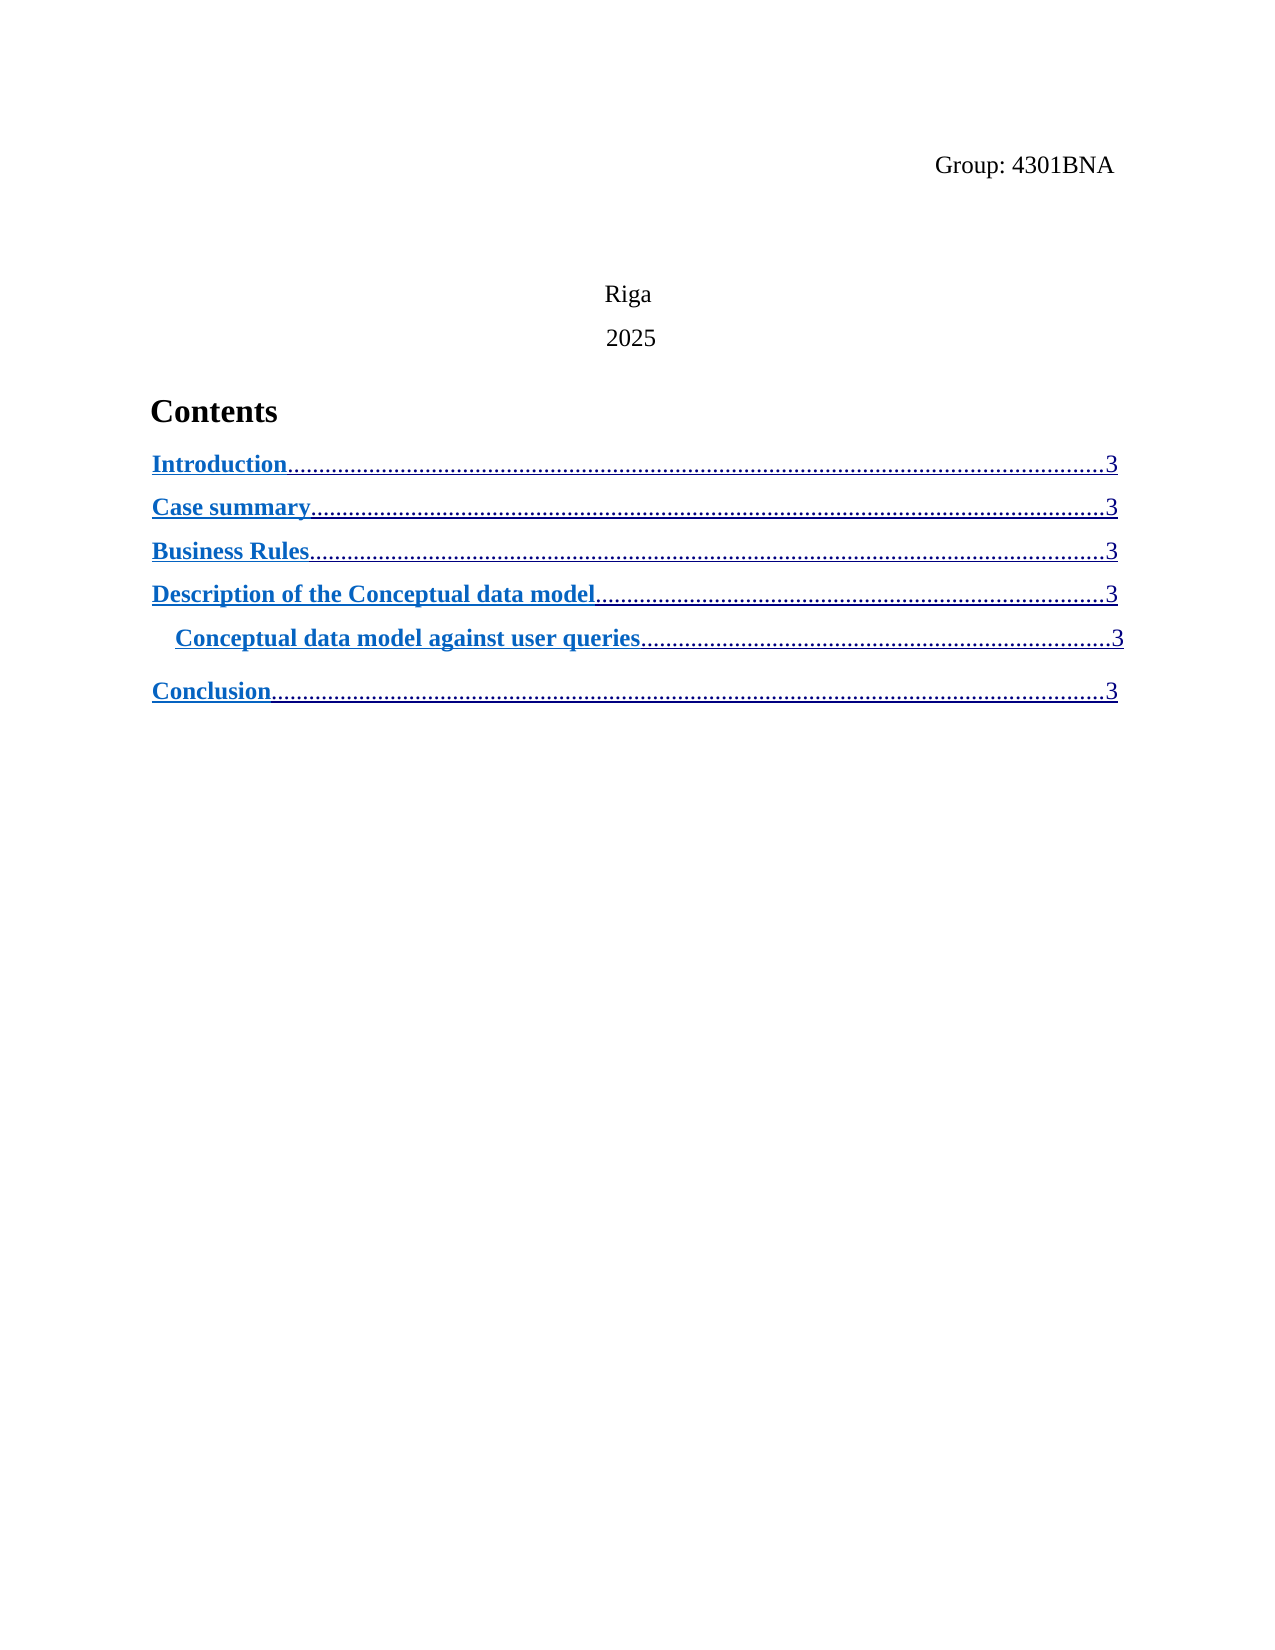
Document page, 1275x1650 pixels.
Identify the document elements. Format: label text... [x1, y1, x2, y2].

text Conclusion 3 [152, 676, 1118, 701]
text Description of the Conceptual data model 3 [152, 579, 1118, 604]
text Riga [150, 279, 1118, 308]
text Business Rules 3 [152, 536, 1118, 561]
text Group: 4301BNA [150, 150, 1119, 179]
text Case summary 3 [152, 492, 1118, 517]
text Introduction 3 [152, 449, 1118, 474]
text Conceptual data model against user queries 3 [175, 623, 1125, 652]
subtitle Contents [150, 391, 1117, 429]
text 2025 [150, 323, 1118, 352]
